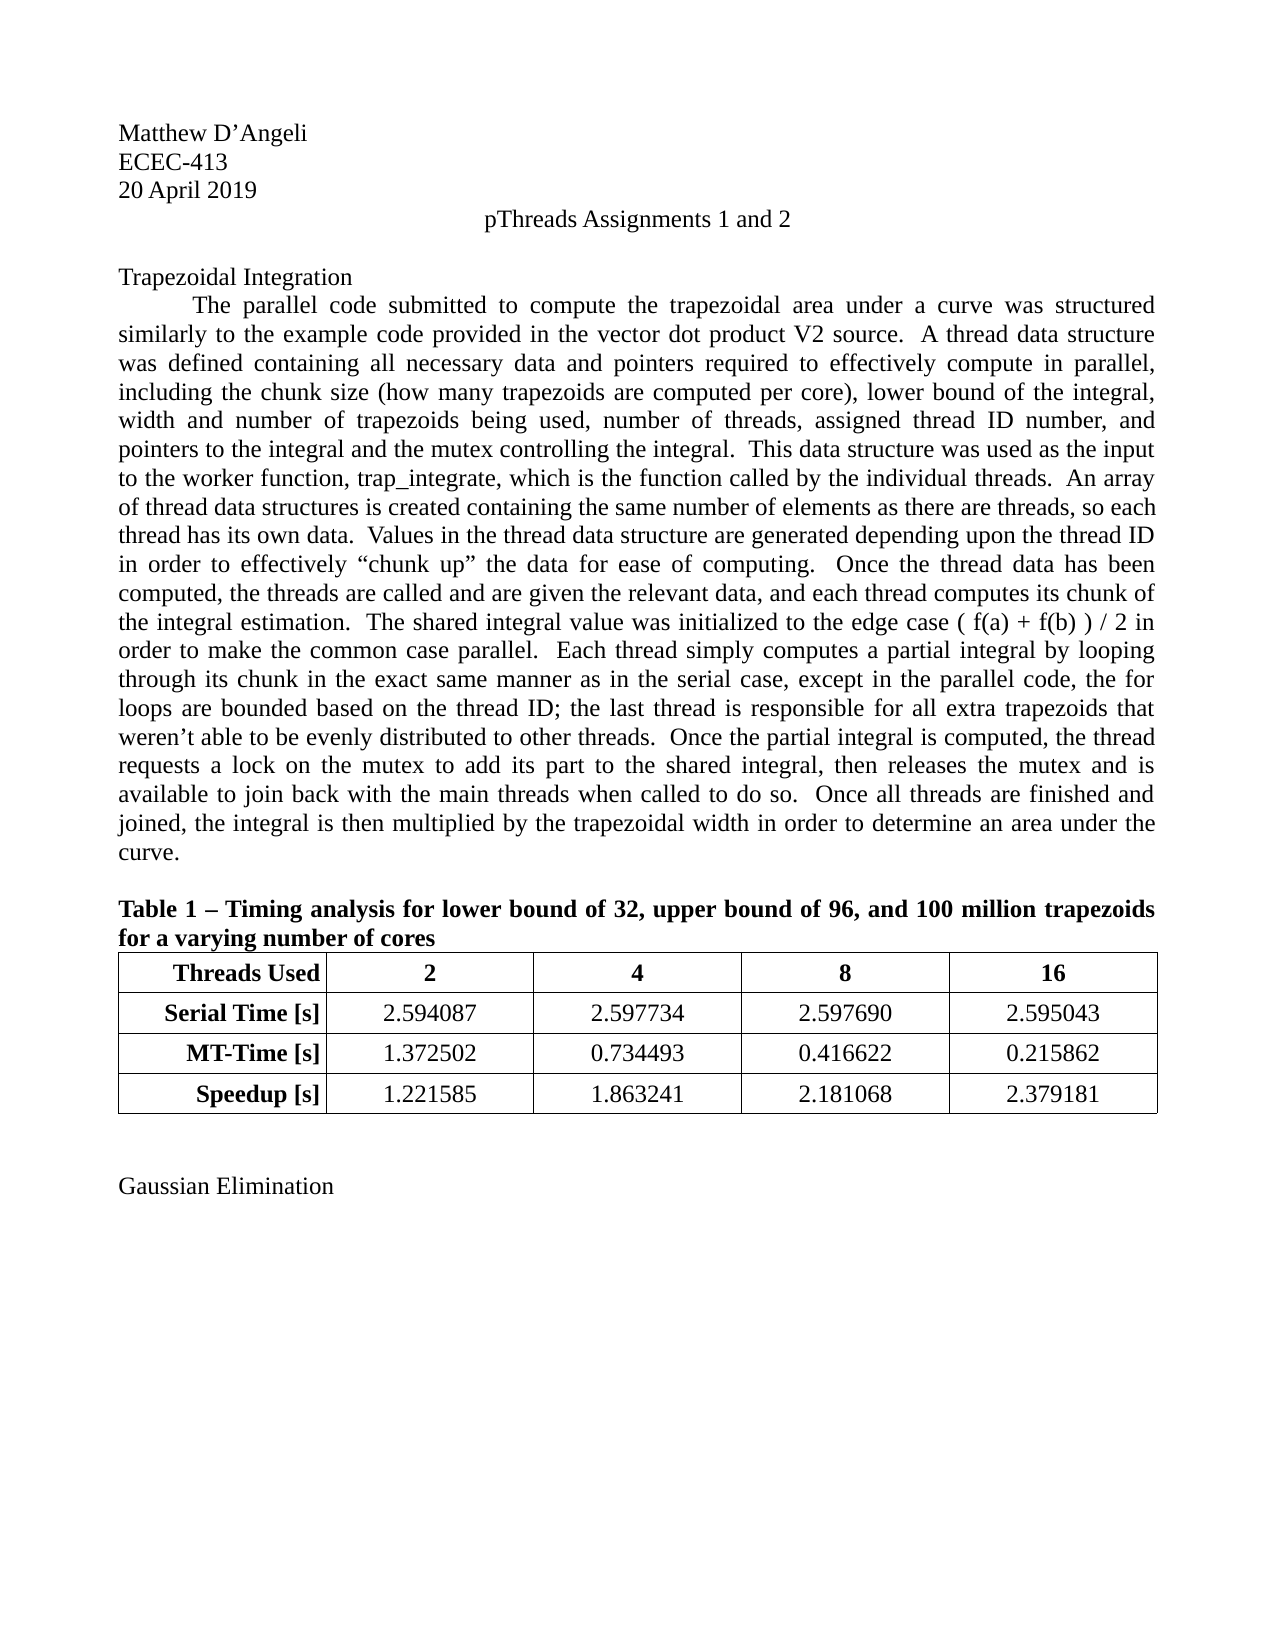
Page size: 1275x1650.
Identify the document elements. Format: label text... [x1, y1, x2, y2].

table_cell 0.734493 [534, 1034, 741, 1073]
table_cell Speedup [s] [119, 1074, 326, 1113]
table_header Threads Used [119, 953, 326, 992]
table_header 2 [327, 953, 533, 992]
text pThreads Assignments 1 and 2 [118, 204, 1157, 233]
table_cell 0.416622 [742, 1034, 949, 1073]
text 20 April 2019 [118, 176, 1157, 204]
table_header 8 [742, 953, 949, 992]
table_cell 2.181068 [742, 1074, 949, 1113]
table_cell 2.595043 [950, 993, 1157, 1032]
table_cell 2.594087 [327, 993, 533, 1032]
table_cell MT-Time [s] [119, 1034, 326, 1073]
table_cell 2.379181 [950, 1074, 1157, 1113]
table_cell 0.215862 [950, 1034, 1157, 1073]
text Gaussian Elimination [118, 1171, 1157, 1199]
table_header 16 [950, 953, 1157, 992]
text Table 1 – Timing analysis for lower bound of 32, upper bound of 96, and 100 million trapezoids for a varying number of cores [118, 894, 1157, 952]
table_cell 2.597734 [534, 993, 741, 1032]
table_cell Serial Time [s] [119, 993, 326, 1032]
text The parallel code submitted to compute the trapezoidal area under a curve was structured similarly to the example code provided in the vector dot product V2 source. A thread data structure was defined containing all necessary data and pointers required to effectively compute in parallel, including the chunk size (how many trapezoids are computed per core), lower bound of the integral, width and number of trapezoids being used, number of threads, assigned thread ID number, and pointers to the integral and the mutex controlling the integral. This data structure was used as the input to the worker function, trap_integrate, which is the function called by the individual threads. An array of thread data structures is created containing the same number of elements as there are threads, so each thread has its own data. Values in the thread data structure are generated depending upon the thread ID in order to effectively “chunk up” the data for ease of computing. Once the thread data has been computed, the threads are called and are given the relevant data, and each thread computes its chunk of the integral estimation. The shared integral value was initialized to the edge case ( f(a) + f(b) ) / 2 in order to make the common case parallel. Each thread simply computes a partial integral by looping through its chunk in the exact same manner as in the serial case, except in the parallel code, the for loops are bounded based on the thread ID; the last thread is responsible for all extra trapezoids that weren’t able to be evenly distributed to other threads. Once the partial integral is computed, the thread requests a lock on the mutex to add its part to the shared integral, then releases the mutex and is available to join back with the main threads when called to do so. Once all threads are finished and joined, the integral is then multiplied by the trapezoidal width in order to determine an area under the curve. [118, 291, 1157, 866]
text Matthew D’Angeli [118, 118, 1157, 147]
table_header 4 [534, 953, 741, 992]
table_cell 1.221585 [327, 1074, 533, 1113]
table_cell 1.863241 [534, 1074, 741, 1113]
table_cell 2.597690 [742, 993, 949, 1032]
text Trapezoidal Integration [118, 262, 1157, 291]
table_cell 1.372502 [327, 1034, 533, 1073]
text ECEC-413 [118, 147, 1157, 176]
